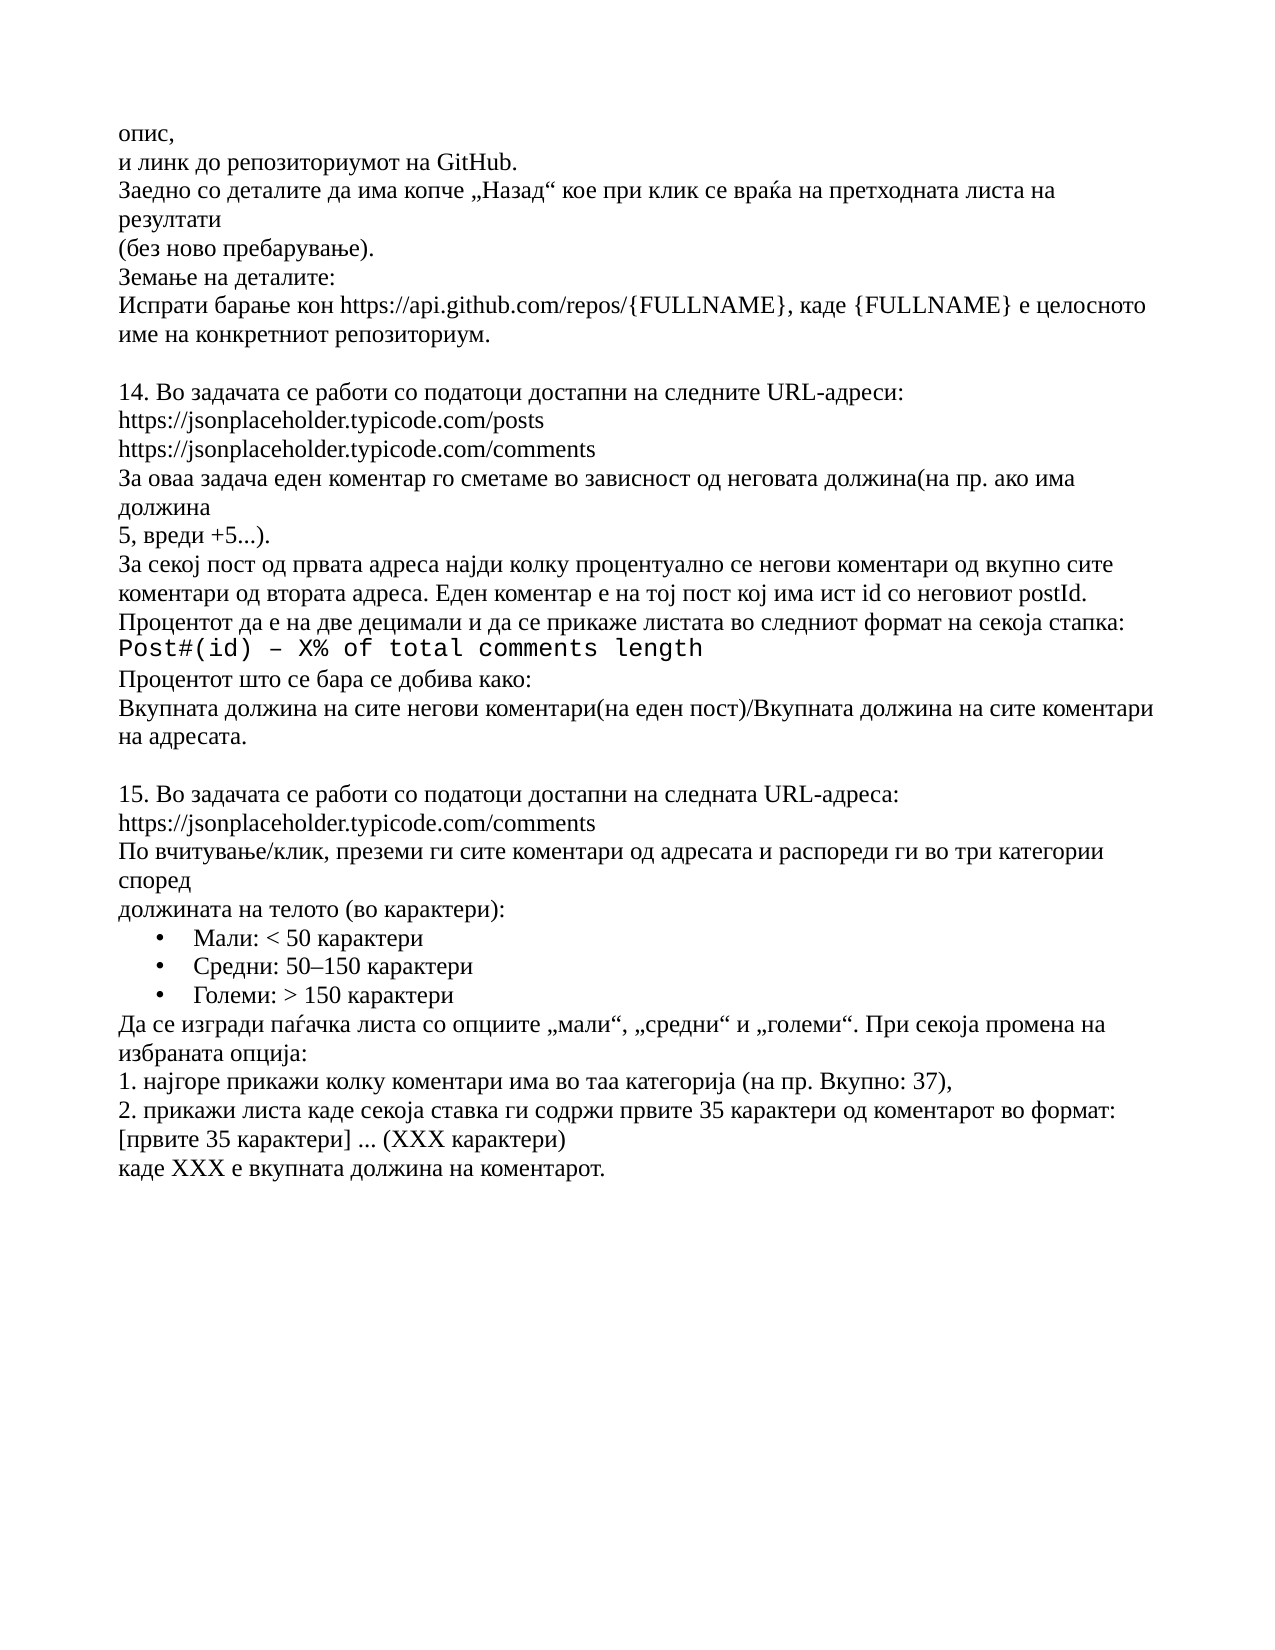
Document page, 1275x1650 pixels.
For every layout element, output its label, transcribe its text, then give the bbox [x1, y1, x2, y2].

text опис, [118, 118, 1157, 147]
text име на конкретниот репозиториум. [118, 319, 1157, 348]
list Средни: 50–150 карактери [156, 951, 1157, 980]
text Земање на деталите: [118, 262, 1157, 291]
text По вчитување/клик, преземи ги сите коментари од адресата и распореди ги во три категории според [118, 836, 1157, 894]
text 5, вреди +5...). [118, 521, 1157, 549]
text https://jsonplaceholder.typicode.com/comments [118, 434, 1157, 463]
list Мали: < 50 карактери [156, 923, 1157, 951]
text https://jsonplaceholder.typicode.com/comments [118, 808, 1157, 836]
text Вкупната должина на сите негови коментари(на еден пост)/Вкупната должина на сите коментари [118, 693, 1157, 721]
text Процентот да е на две децимали и да се прикаже листата во следниот формат на секоја стапка: [118, 607, 1157, 636]
text Да се изгради паѓачка листа со опциите „мали“, „средни“ и „големи“. При секоја промена на [118, 1009, 1157, 1038]
text За оваа задача еден коментар го сметаме во зависност од неговата должина(на пр. ако има должина [118, 463, 1157, 521]
text и линк до репозиториумот на GitHub. [118, 147, 1157, 176]
text 1. најгоре прикажи колку коментари има во таа категорија (на пр. Вкупно: 37), [118, 1066, 1157, 1095]
text [првите 35 карактери] ... (XXX карактери) [118, 1124, 1157, 1153]
text За секој пост од првата адреса најди колку процентуално се негови коментари од вкупно сите [118, 549, 1157, 578]
text https://jsonplaceholder.typicode.com/posts [118, 406, 1157, 434]
text 14. Во задачата се работи со податоци достапни на следните URL-адреси: [118, 377, 1157, 406]
text 15. Во задачата се работи со податоци достапни на следната URL-адреса: [118, 779, 1157, 808]
text Процентот што се бара се добива како: [118, 664, 1157, 693]
text Post#(id) – X% of total comments length [118, 636, 1157, 664]
text коментари од втората адреса. Еден коментар е на тој пост кој има ист id со неговиот postId. [118, 578, 1157, 607]
text избраната опција: [118, 1038, 1157, 1066]
list Големи: > 150 карактери [156, 980, 1157, 1009]
text на адресата. [118, 721, 1157, 750]
text (без ново пребарување). [118, 233, 1157, 262]
text 2. прикажи листа каде секоја ставка ги содржи првите 35 карактери од коментарот во формат: [118, 1095, 1157, 1124]
text каде XXX е вкупната должина на коментарот. [118, 1153, 1157, 1181]
text должината на телото (во карактери): [118, 894, 1157, 923]
text Испрати барање кон https://api.github.com/repos/{FULLNAME}, каде {FULLNAME} е целосното [118, 291, 1157, 319]
text Заедно со деталите да има копче „Назад“ кое при клик се враќа на претходната листа на резултати [118, 176, 1157, 233]
